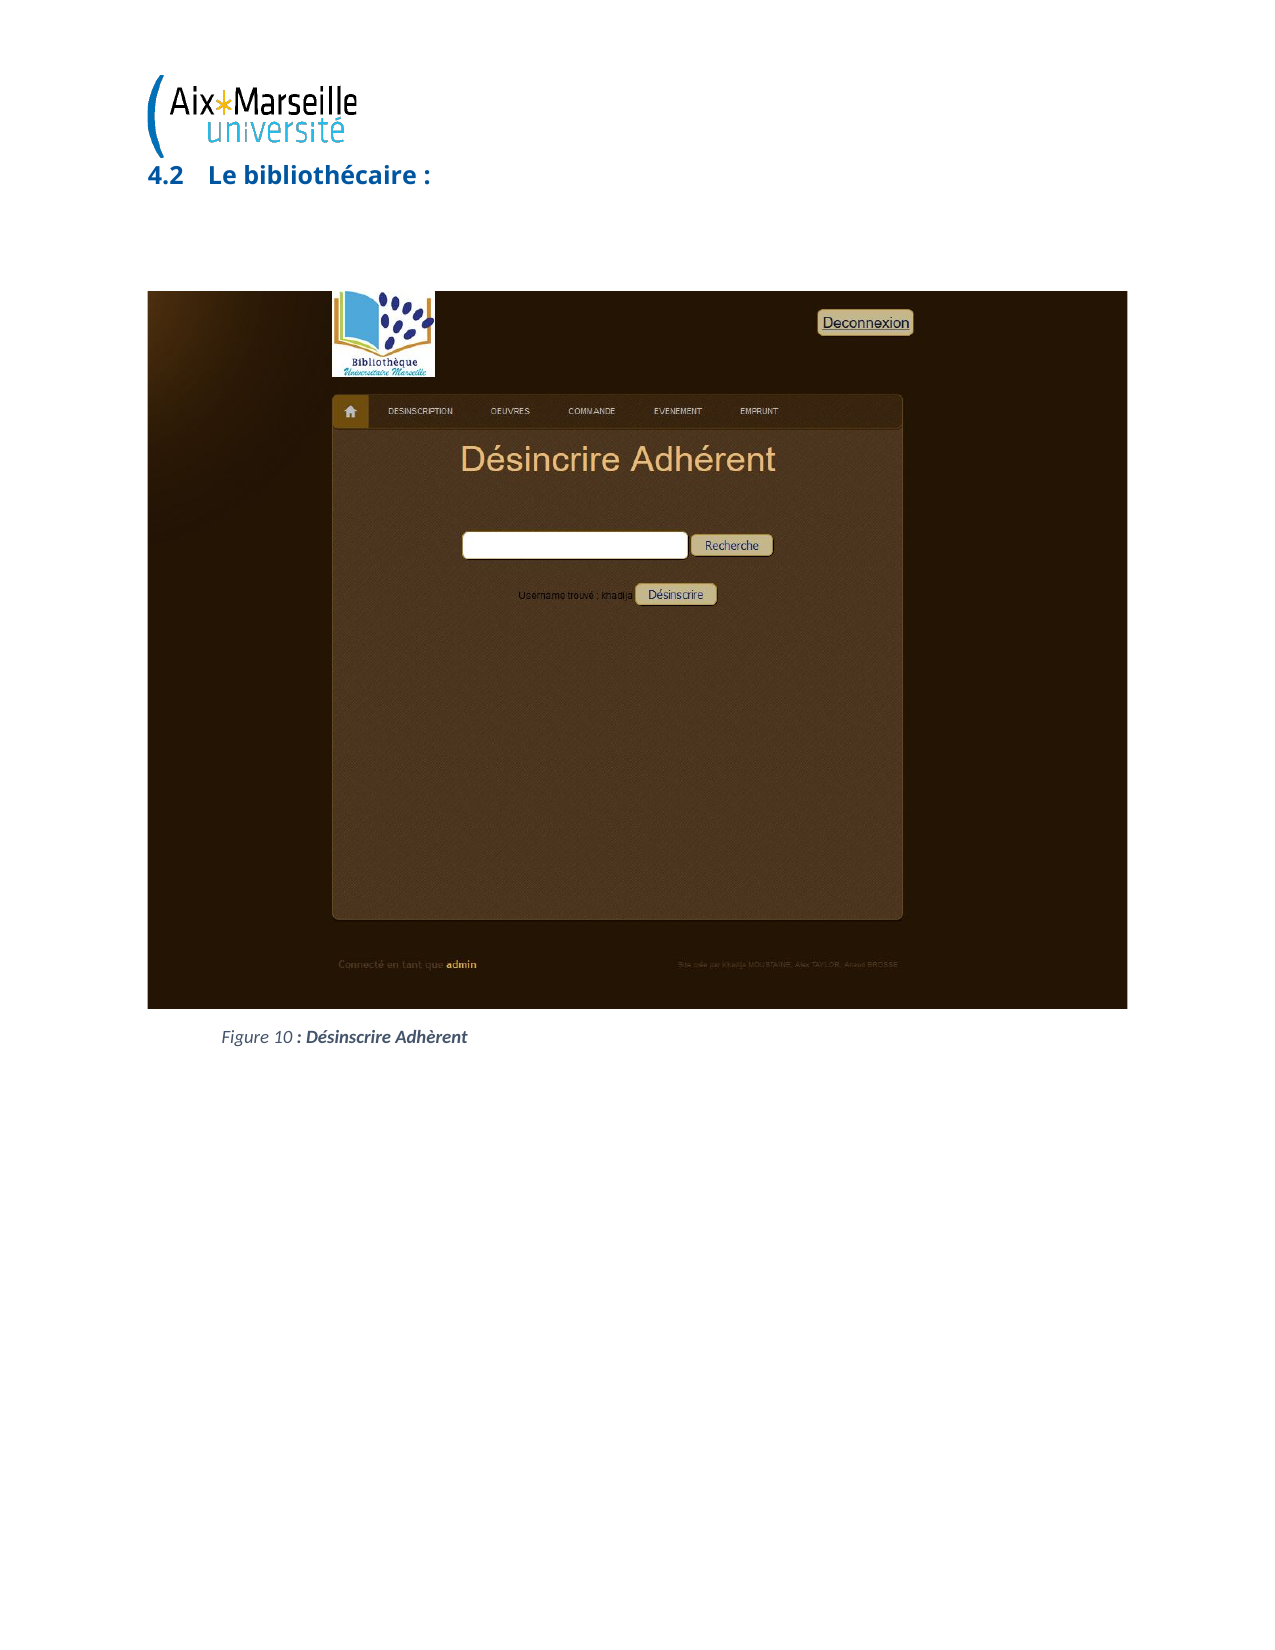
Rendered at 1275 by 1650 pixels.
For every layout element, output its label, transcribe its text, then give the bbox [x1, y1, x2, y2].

text Figure 10 : Désinscrire Adhèrent [148, 1026, 1127, 1048]
subtitle Le bibliothécaire : [148, 157, 1127, 191]
